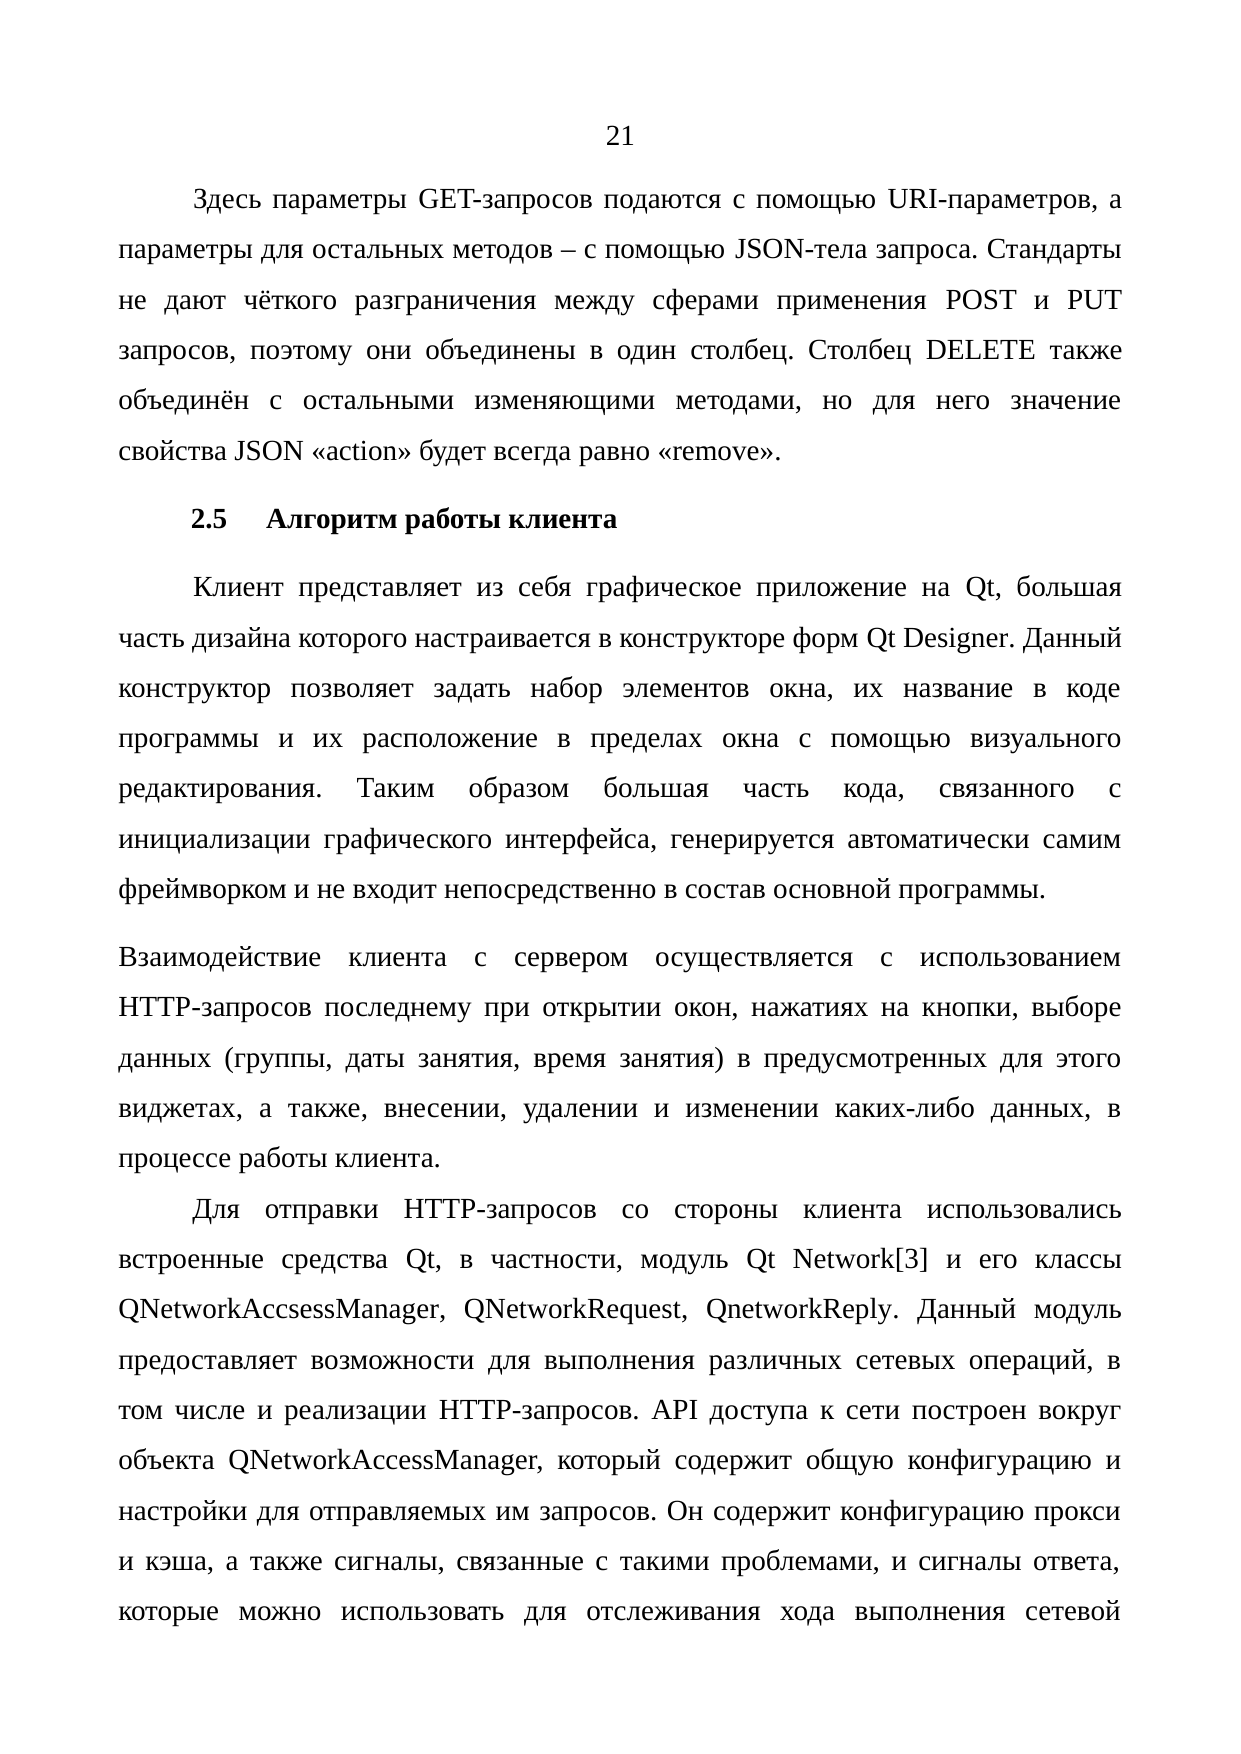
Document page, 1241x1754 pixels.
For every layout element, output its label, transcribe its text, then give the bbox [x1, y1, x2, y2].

text Для отправки HTTP-запросов со стороны клиента использовались встроенные средства Qt, в частности, модуль Qt Network[3] и его классы QNetworkAccsessManager, QNetworkRequest, QnetworkReply. Данный модуль предоставляет возможности для выполнения различных сетевых операций, в том числе и реализации HTTP-запросов. API доступа к сети построен вокруг объекта QNetworkAccessManager, который содержит общую конфигурацию и настройки для отправляемых им запросов. Он содержит конфигурацию прокси и кэша, а также сигналы, связанные с такими проблемами, и сигналы ответа, которые можно использовать для отслеживания хода выполнения сетевой [118, 1191, 1122, 1627]
text Клиент представляет из себя графическое приложение на Qt, большая часть дизайна которого настраивается в конструкторе форм Qt Designer. Данный конструктор позволяет задать набор элементов окна, их название в коде программы и их расположение в пределах окна с помощью визуального редактирования. Таким образом большая часть кода, связанного с инициализации графического интерфейса, генерируется автоматически самим фреймворком и не входит непосредственно в состав основной программы. [118, 569, 1122, 905]
text Здесь параметры GET-запросов подаются с помощью URI-параметров, а параметры для остальных методов – с помощью JSON-тела запроса. Стандарты не дают чёткого разграничения между сферами применения POST и PUT запросов, поэтому они объединены в один столбец. Столбец DELETE также объединён с остальными изменяющими методами, но для него значение свойства JSON «action» будет всегда равно «remove». [118, 181, 1122, 466]
subtitle Алгоритм работы клиента [118, 501, 1122, 534]
text Взаимодействие клиента с сервером осуществляется с использованием HTTP‑запросов последнему при открытии окон, нажатиях на кнопки, выборе данных (группы, даты занятия, время занятия) в предусмотренных для этого виджетах, а также, внесении, удалении и изменении каких-либо данных, в процессе работы клиента. [118, 939, 1122, 1174]
